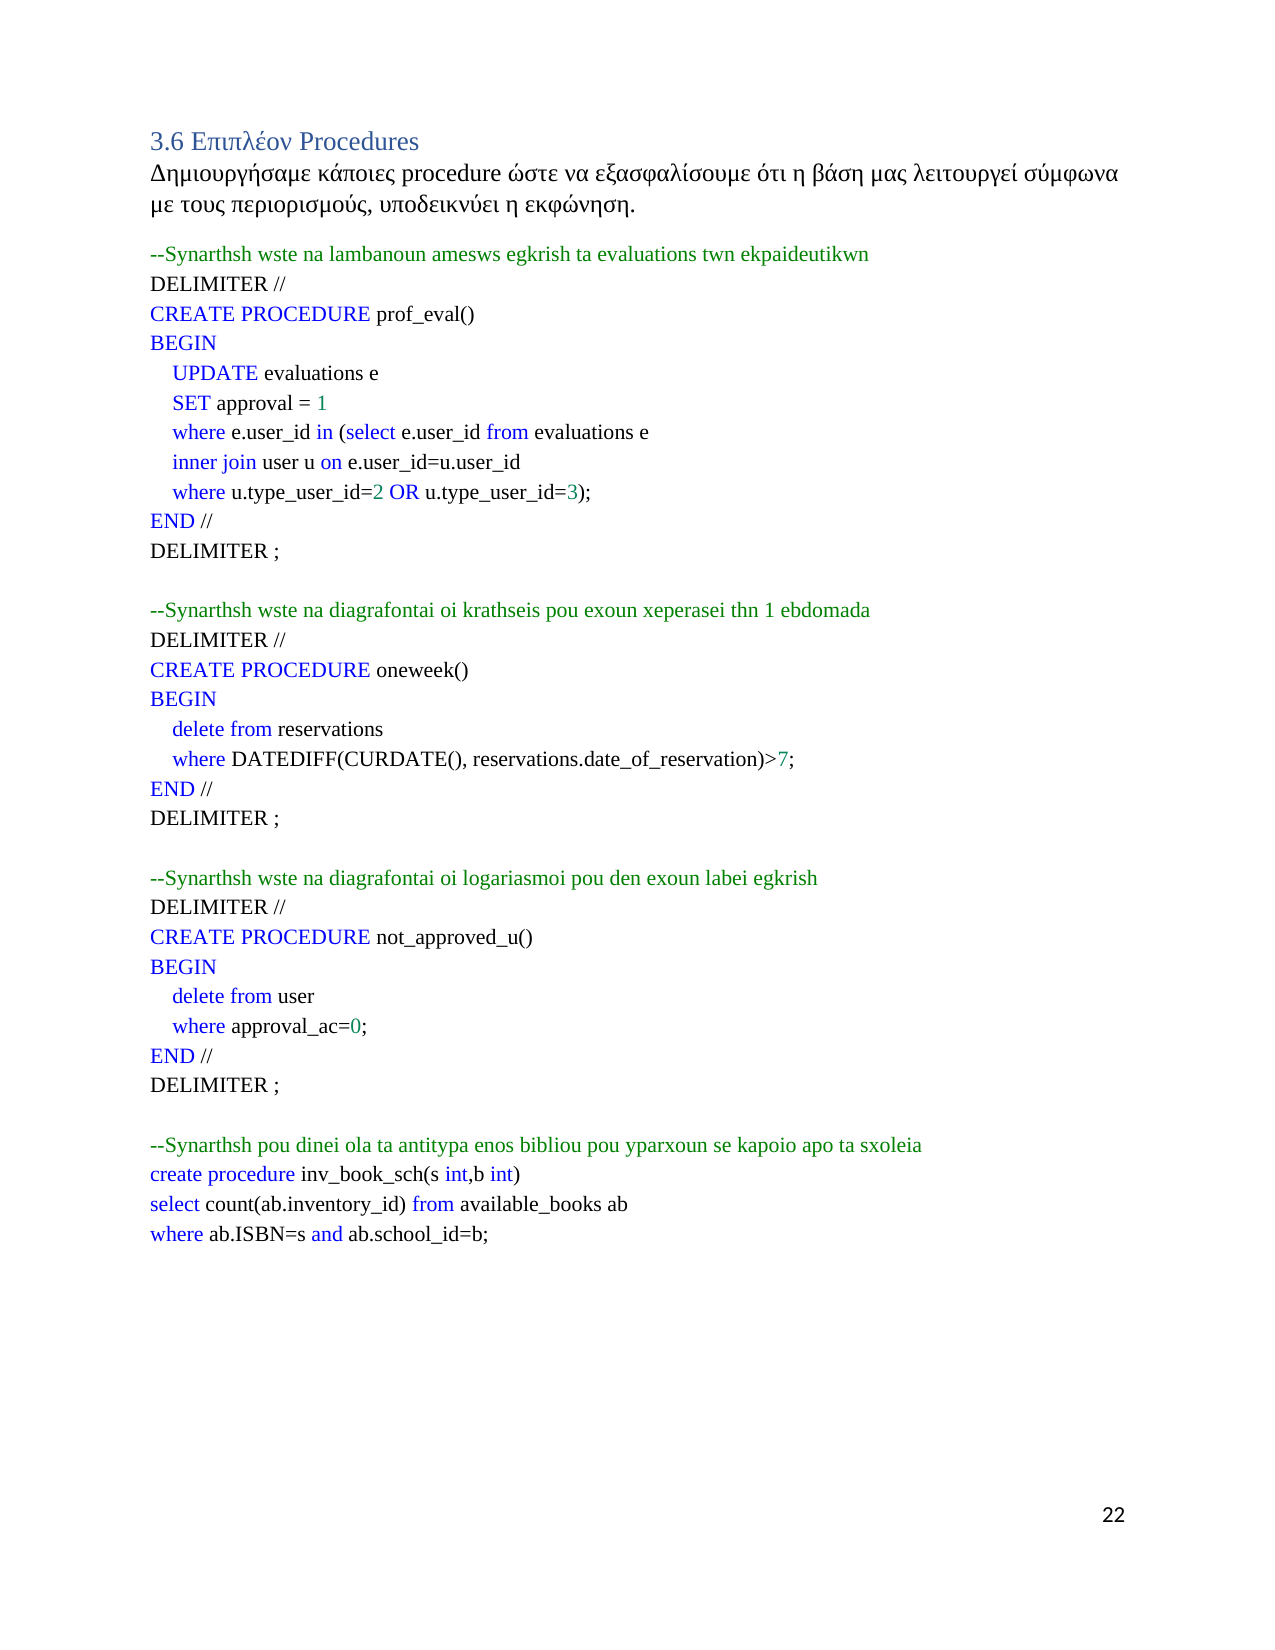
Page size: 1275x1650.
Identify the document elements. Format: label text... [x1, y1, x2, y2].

text delete from reservations [150, 712, 1125, 741]
text inner join user u on e.user_id=u.user_id [150, 444, 1125, 474]
text --Synarthsh pou dinei ola ta antitypa enos bibliou pou yparxoun se kapoio apo ta sxoleia [150, 1127, 1125, 1157]
text where u.type_user_id=2 OR u.type_user_id=3); [150, 474, 1125, 504]
text CREATE PROCEDURE prof_eval() [150, 296, 1125, 326]
text UPDATE evaluations e [150, 355, 1125, 385]
text DELIMITER ; [150, 533, 1125, 563]
text Δημιουργήσαμε κάποιες procedure ώστε να εξασφαλίσουμε ότι η βάση μας λειτουργεί σύμφωνα με τους περιορισμούς, υποδεικνύει η εκφώνηση. [150, 158, 1125, 218]
text END // [150, 504, 1125, 533]
text --Synarthsh wste na diagrafontai oi logariasmoi pou den exoun labei egkrish [150, 860, 1125, 890]
text --Synarthsh wste na diagrafontai oi krathseis pou exoun xeperasei thn 1 ebdomada [150, 593, 1125, 623]
text END // [150, 1038, 1125, 1068]
text SET approval = 1 [150, 385, 1125, 415]
text BEGIN [150, 682, 1125, 712]
text select count(ab.inventory_id) from available_books ab [150, 1187, 1125, 1216]
text BEGIN [150, 949, 1125, 979]
text BEGIN [150, 326, 1125, 355]
text CREATE PROCEDURE oneweek() [150, 652, 1125, 682]
text where e.user_id in (select e.user_id from evaluations e [150, 415, 1125, 444]
text where approval_ac=0; [150, 1008, 1125, 1038]
text CREATE PROCEDURE not_approved_u() [150, 919, 1125, 949]
subtitle 3.6 Επιπλέον Procedures [150, 125, 1125, 156]
text where DATEDIFF(CURDATE(), reservations.date_of_reservation)>7; [150, 741, 1125, 771]
text DELIMITER ; [150, 801, 1125, 830]
text DELIMITER // [150, 890, 1125, 919]
text --Synarthsh wste na lambanoun amesws egkrish ta evaluations twn ekpaideutikwn [150, 237, 1125, 266]
text DELIMITER // [150, 266, 1125, 296]
text END // [150, 771, 1125, 801]
text DELIMITER // [150, 623, 1125, 652]
text delete from user [150, 979, 1125, 1008]
text create procedure inv_book_sch(s int,b int) [150, 1157, 1125, 1187]
text where ab.ISBN=s and ab.school_id=b; [150, 1216, 1125, 1246]
text DELIMITER ; [150, 1068, 1125, 1098]
